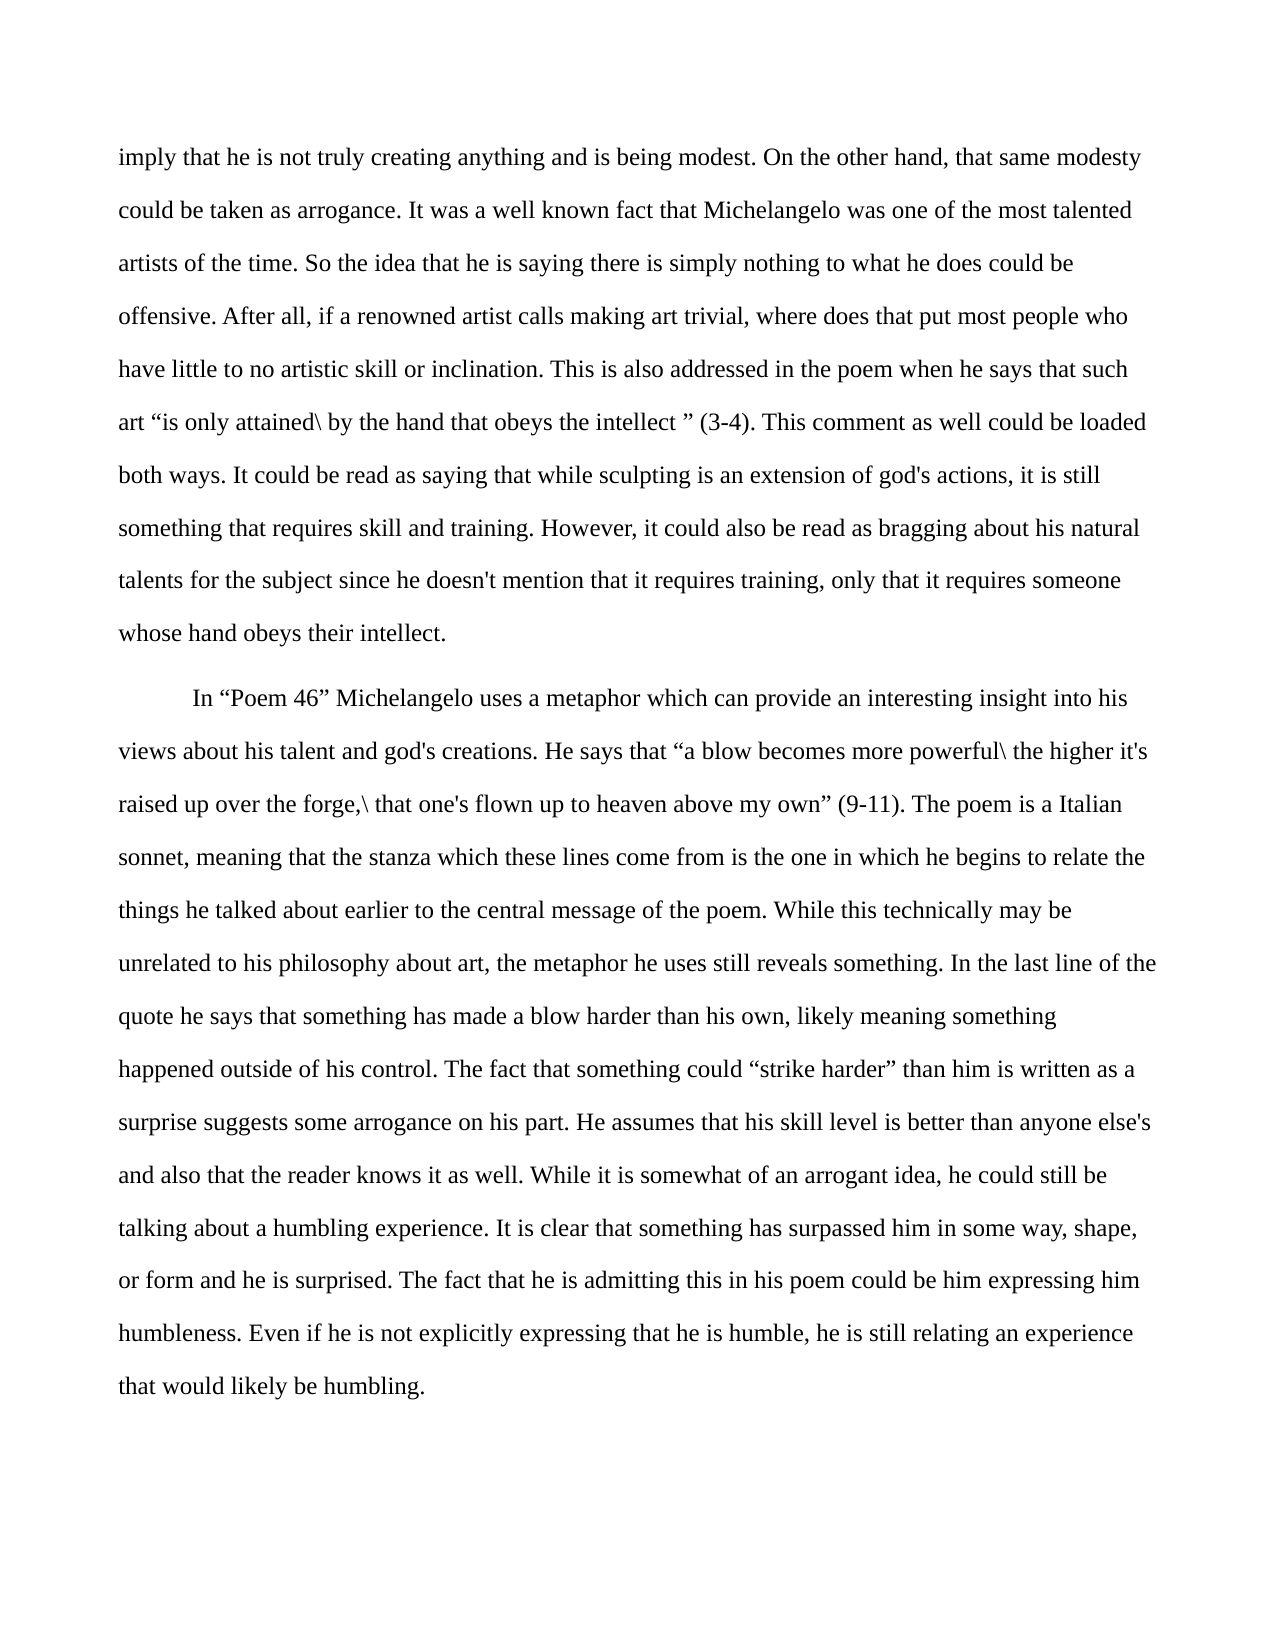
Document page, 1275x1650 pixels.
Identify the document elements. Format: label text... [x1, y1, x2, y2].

text In “Poem 46” Michelangelo uses a metaphor which can provide an interesting insight into his views about his talent and god's creations. He says that “a blow becomes more powerful\ the higher it's raised up over the forge,\ that one's flown up to heaven above my own” (9-11). The poem is a Italian sonnet, meaning that the stanza which these lines come from is the one in which he begins to relate the things he talked about earlier to the central message of the poem. While this technically may be unrelated to his philosophy about art, the metaphor he uses still reveals something. In the last line of the quote he says that something has made a blow harder than his own, likely meaning something happened outside of his control. The fact that something could “strike harder” than him is written as a surprise suggests some arrogance on his part. He assumes that his skill level is better than anyone else's and also that the reader knows it as well. While it is somewhat of an arrogant idea, he could still be talking about a humbling experience. It is clear that something has surpassed him in some way, shape, or form and he is surprised. The fact that he is admitting this in his poem could be him expressing him humbleness. Even if he is not explicitly expressing that he is humble, he is still relating an experience that would likely be humbling. [118, 659, 1157, 1400]
text imply that he is not truly creating anything and is being modest. On the other hand, that same modesty could be taken as arrogance. It was a well known fact that Michelangelo was one of the most talented artists of the time. So the idea that he is saying there is simply nothing to what he does could be offensive. After all, if a renowned artist calls making art trivial, where does that put most people who have little to no artistic skill or inclination. This is also addressed in the poem when he says that such art “is only attained\ by the hand that obeys the intellect ” (3-4). This comment as well could be loaded both ways. It could be read as saying that while sculpting is an extension of god's actions, it is still something that requires skill and training. However, it could also be read as bragging about his natural talents for the subject since he doesn't mention that it requires training, only that it requires someone whose hand obeys their intellect. [118, 118, 1157, 647]
